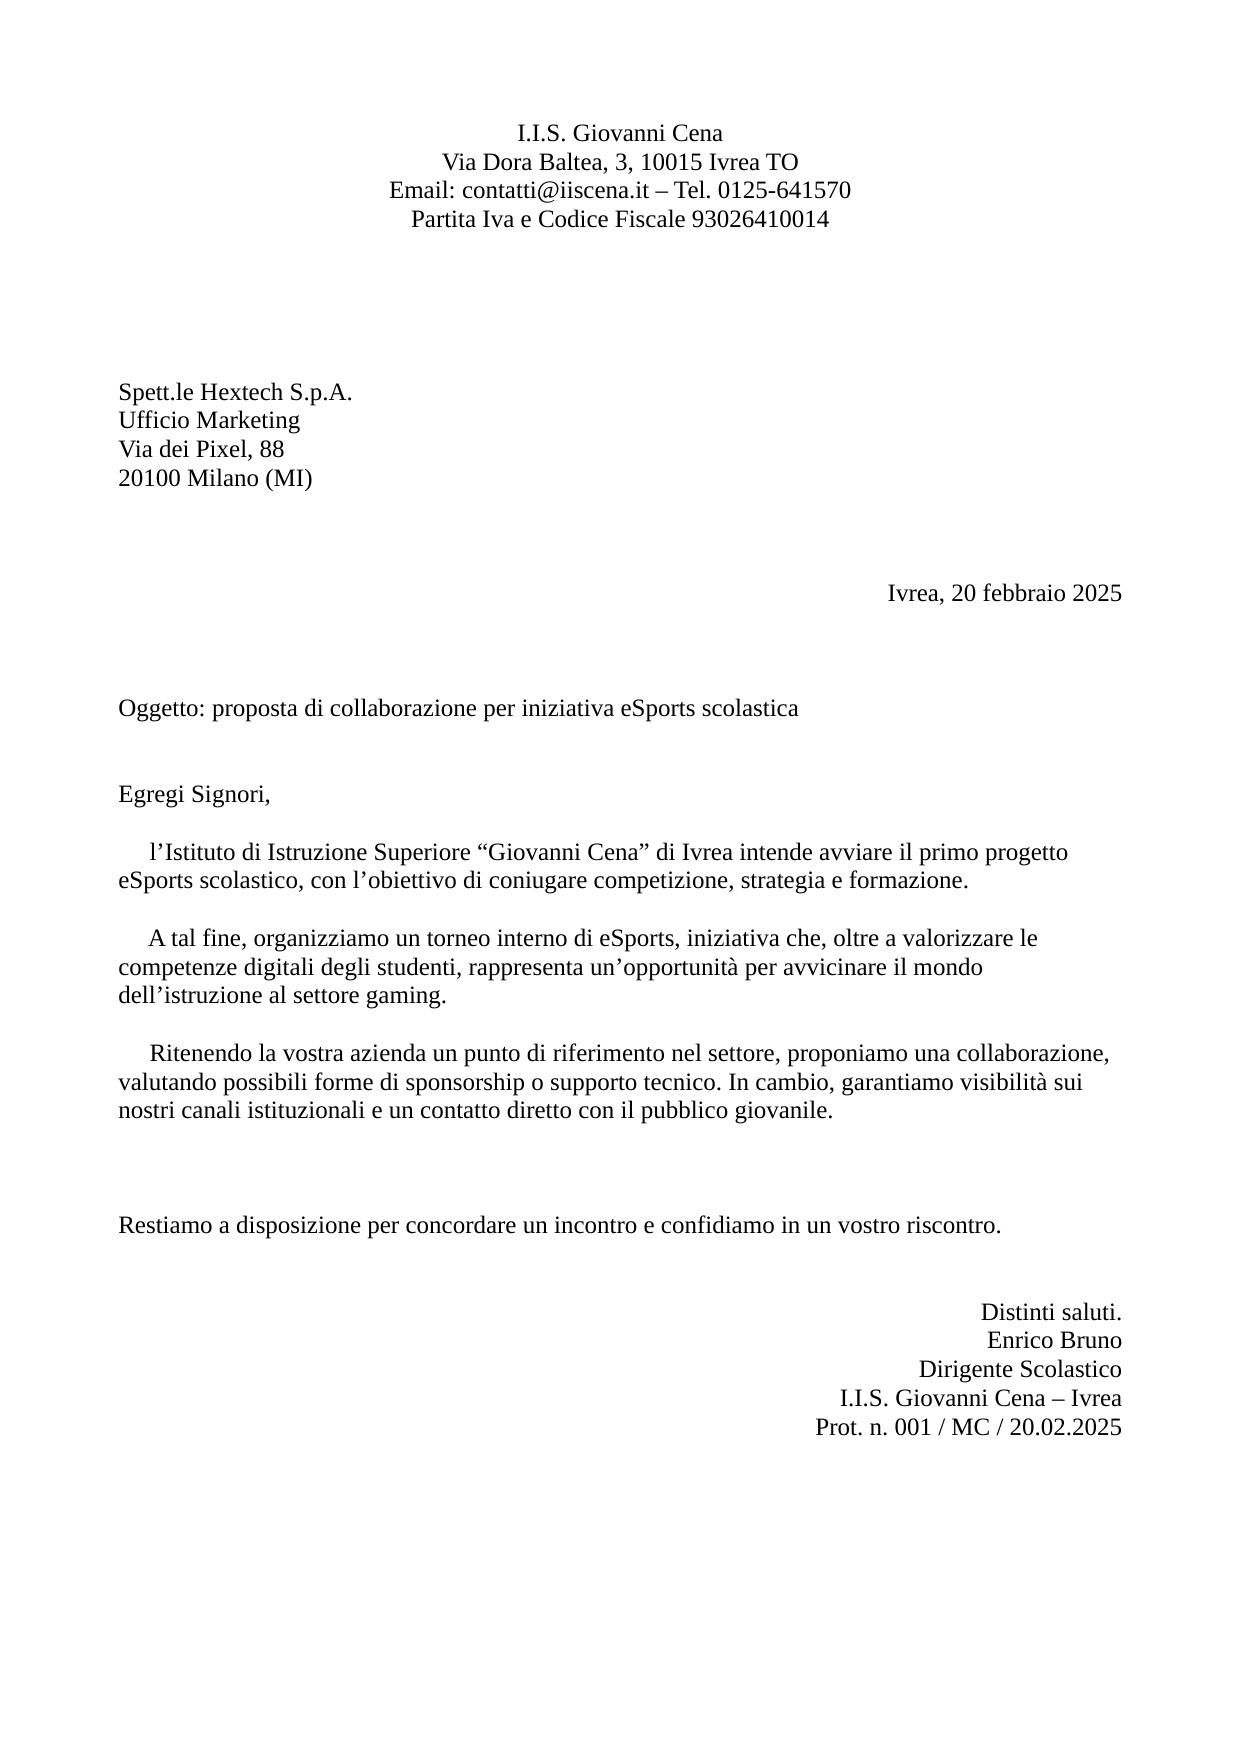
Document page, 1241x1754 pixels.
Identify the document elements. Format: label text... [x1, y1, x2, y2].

text Via Dora Baltea, 3, 10015 Ivrea TO [118, 147, 1122, 176]
text Restiamo a disposizione per concordare un incontro e confidiamo in un vostro riscontro. [118, 1211, 1122, 1239]
text Dirigente Scolastico [118, 1354, 1122, 1383]
text Spett.le Hextech S.p.A. [118, 377, 1122, 406]
text Oggetto: proposta di collaborazione per iniziativa eSports scolastica [118, 693, 1122, 722]
text Enrico Bruno [118, 1326, 1122, 1354]
text Partita Iva e Codice Fiscale 93026410014 [118, 204, 1122, 233]
text I.I.S. Giovanni Cena [118, 118, 1122, 147]
text Email: contatti@iiscena.it – Tel. 0125-641570 [118, 176, 1122, 204]
text A tal fine, organizziamo un torneo interno di eSports, iniziativa che, oltre a valorizzare le competenze digitali degli studenti, rappresenta un’opportunità per avvicinare il mondo dell’istruzione al settore gaming. [118, 923, 1122, 1009]
text Ritenendo la vostra azienda un punto di riferimento nel settore, proponiamo una collaborazione, valutando possibili forme di sponsorship o supporto tecnico. In cambio, garantiamo visibilità sui nostri canali istituzionali e un contatto diretto con il pubblico giovanile. [118, 1038, 1122, 1124]
text Via dei Pixel, 88 [118, 434, 1122, 463]
text 20100 Milano (MI) [118, 463, 1122, 492]
text Egregi Signori, [118, 779, 1122, 808]
text l’Istituto di Istruzione Superiore “Giovanni Cena” di Ivrea intende avviare il primo progetto eSports scolastico, con l’obiettivo di coniugare competizione, strategia e formazione. [118, 837, 1122, 894]
text Distinti saluti. [118, 1297, 1122, 1326]
text Ufficio Marketing [118, 406, 1122, 434]
text I.I.S. Giovanni Cena – Ivrea [118, 1383, 1122, 1412]
text Ivrea, 20 febbraio 2025 [118, 578, 1122, 607]
text Prot. n. 001 / MC / 20.02.2025 [118, 1412, 1122, 1441]
